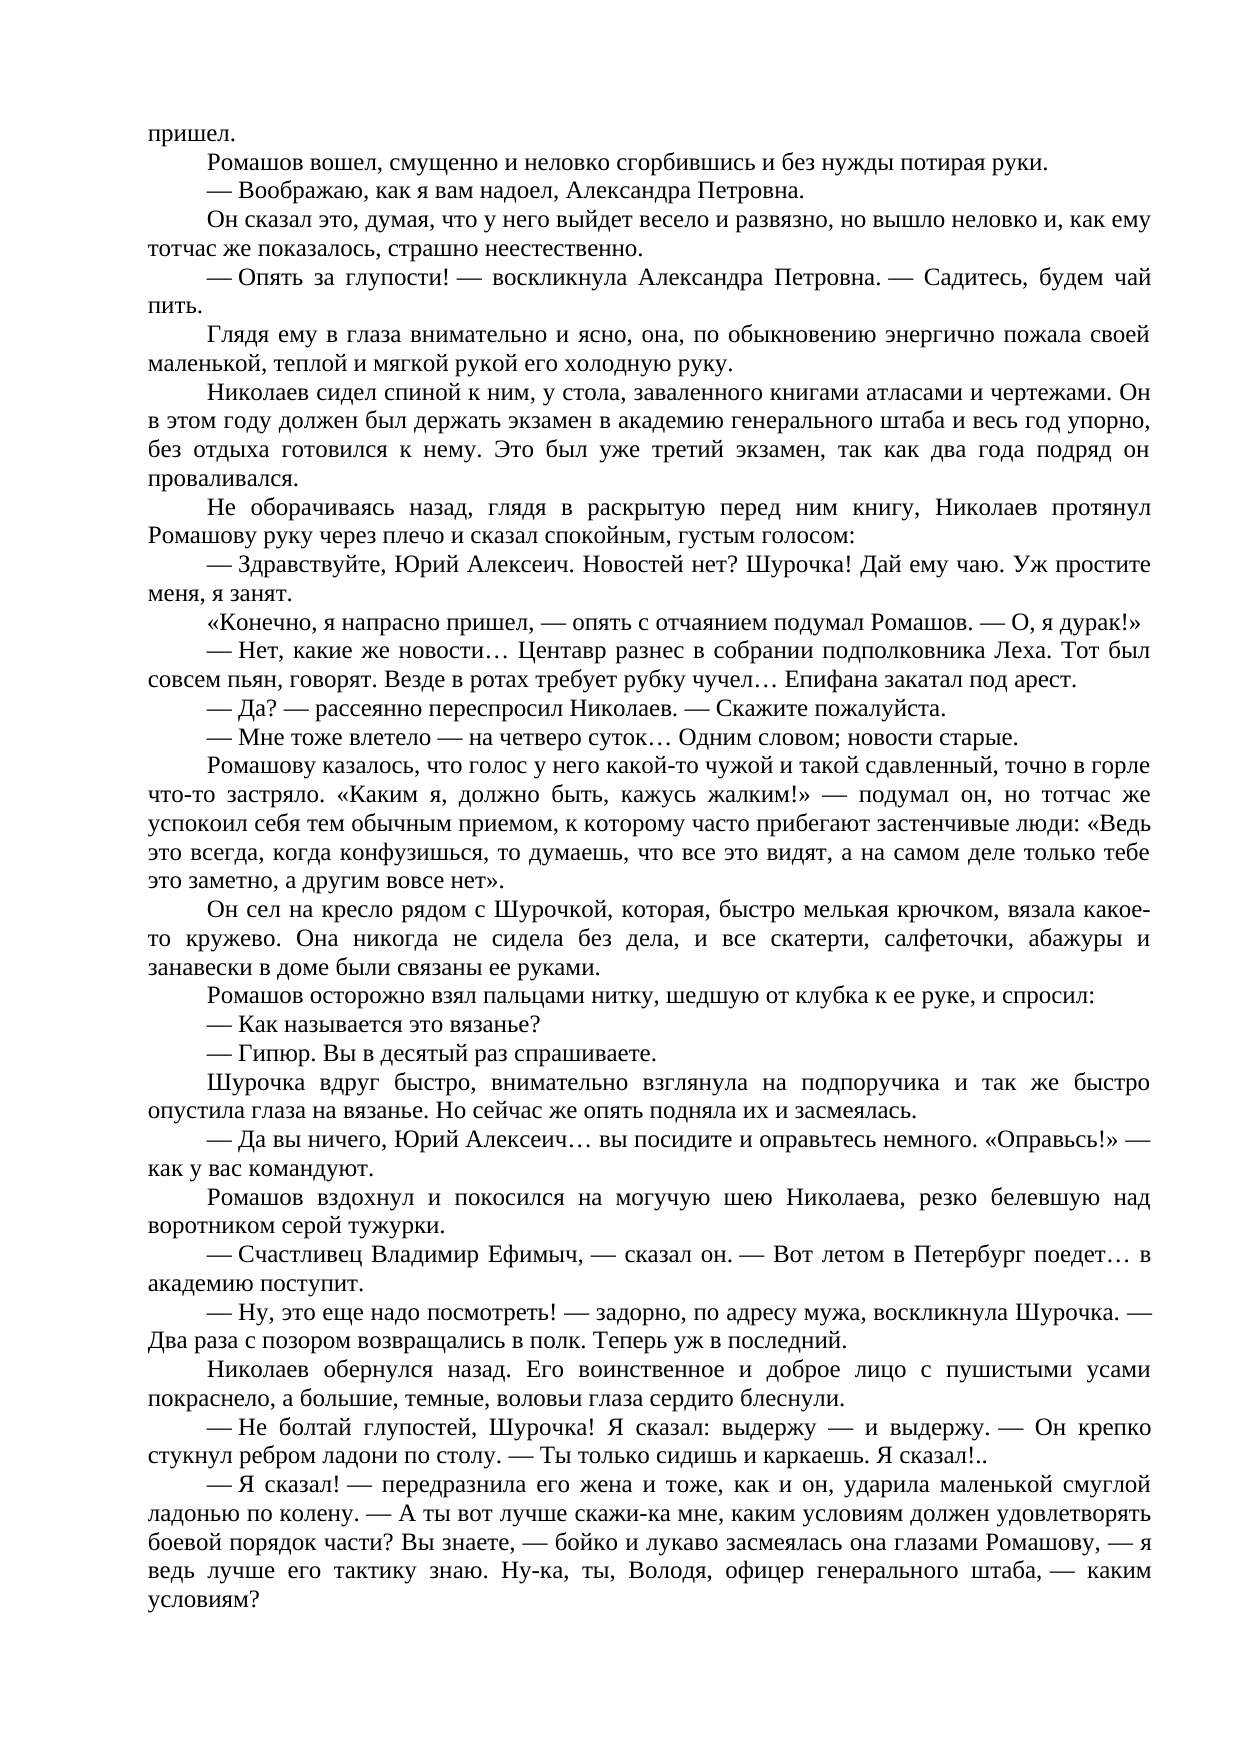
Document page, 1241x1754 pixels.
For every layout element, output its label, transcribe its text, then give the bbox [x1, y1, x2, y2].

text Ромашов осторожно взял пальцами нитку, шедшую от клубка к ее руке, и спросил: [148, 981, 1152, 1009]
text — Да вы ничего, Юрий Алексеич… вы посидите и оправьтесь немного. «Оправьсь!» — как у вас командуют. [148, 1124, 1152, 1182]
text Ромашову казалось, что голос у него какой-то чужой и такой сдавленный, точно в горле что-то застряло. «Каким я, должно быть, кажусь жалким!» — подумал он, но тотчас же успокоил себя тем обычным приемом, к которому часто прибегают застенчивые люди: «Ведь это всегда, когда конфузишься, то думаешь, что все это видят, а на самом деле только тебе это заметно, а другим вовсе нет». [148, 751, 1152, 894]
text Шурочка вдруг быстро, внимательно взглянула на подпоручика и так же быстро опустила глаза на вязанье. Но сейчас же опять подняла их и засмеялась. [148, 1067, 1152, 1124]
text — Ну, это еще надо посмотреть! — задорно, по адресу мужа, воскликнула Шурочка. — Два раза с позором возвращались в полк. Теперь уж в последний. [148, 1297, 1152, 1354]
text — Нет, какие же новости… Центавр разнес в собрании подполковника Леха. Тот был совсем пьян, говорят. Везде в ротах требует рубку чучел… Епифана закатал под арест. [148, 636, 1152, 693]
text «Конечно, я напрасно пришел, — опять с отчаянием подумал Ромашов. — О, я дурак!» [148, 607, 1152, 636]
text — Я сказал! — передразнила его жена и тоже, как и он, ударила маленькой смуглой ладонью по колену. — А ты вот лучше скажи-ка мне, каким условиям должен удовлетворять боевой порядок части? Вы знаете, — бойко и лукаво засмеялась она глазами Ромашову, — я ведь лучше его тактику знаю. Ну-ка, ты, Володя, офицер генерального штаба, — каким условиям? [148, 1469, 1152, 1613]
text — Гипюр. Вы в десятый раз спрашиваете. [148, 1038, 1152, 1067]
text — Опять за глупости! — воскликнула Александра Петровна. — Садитесь, будем чай пить. [148, 262, 1152, 319]
text Глядя ему в глаза внимательно и ясно, она, по обыкновению энергично пожала своей маленькой, теплой и мягкой рукой его холодную руку. [148, 319, 1152, 377]
text — Да? — рассеянно переспросил Николаев. — Скажите пожалуйста. [148, 693, 1152, 722]
text Николаев сидел спиной к ним, у стола, заваленного книгами атласами и чертежами. Он в этом году должен был держать экзамен в академию генерального штаба и весь год упорно, без отдыха готовился к нему. Это был уже третий экзамен, так как два года подряд он проваливался. [148, 377, 1152, 492]
text Ромашов вздохнул и покосился на могучую шею Николаева, резко белевшую над воротником серой тужурки. [148, 1182, 1152, 1239]
text Николаев обернулся назад. Его воинственное и доброе лицо с пушистыми усами покраснело, а большие, темные, воловьи глаза сердито блеснули. [148, 1354, 1152, 1412]
text Ромашов вошел, смущенно и неловко сгорбившись и без нужды потирая руки. [148, 147, 1152, 176]
text — Здравствуйте, Юрий Алексеич. Новостей нет? Шурочка! Дай ему чаю. Уж простите меня, я занят. [148, 549, 1152, 607]
text — Мне тоже влетело — на четверо суток… Одним словом; новости старые. [148, 722, 1152, 751]
text Не оборачиваясь назад, глядя в раскрытую перед ним книгу, Николаев протянул Ромашову руку через плечо и сказал спокойным, густым голосом: [148, 492, 1152, 549]
text — Не болтай глупостей, Шурочка! Я сказал: выдержу — и выдержу. — Он крепко стукнул ребром ладони по столу. — Ты только сидишь и каркаешь. Я сказал!.. [148, 1412, 1152, 1469]
text — Счастливец Владимир Ефимыч, — сказал он. — Вот летом в Петербург поедет… в академию поступит. [148, 1239, 1152, 1297]
text пришел. [148, 118, 1152, 147]
text — Воображаю, как я вам надоел, Александра Петровна. [148, 176, 1152, 204]
text — Как называется это вязанье? [148, 1009, 1152, 1038]
text Он сел на кресло рядом с Шурочкой, которая, быстро мелькая крючком, вязала какое-то кружево. Она никогда не сидела без дела, и все скатерти, салфеточки, абажуры и занавески в доме были связаны ее руками. [148, 894, 1152, 981]
text Он сказал это, думая, что у него выйдет весело и развязно, но вышло неловко и, как ему тотчас же показалось, страшно неестественно. [148, 204, 1152, 262]
